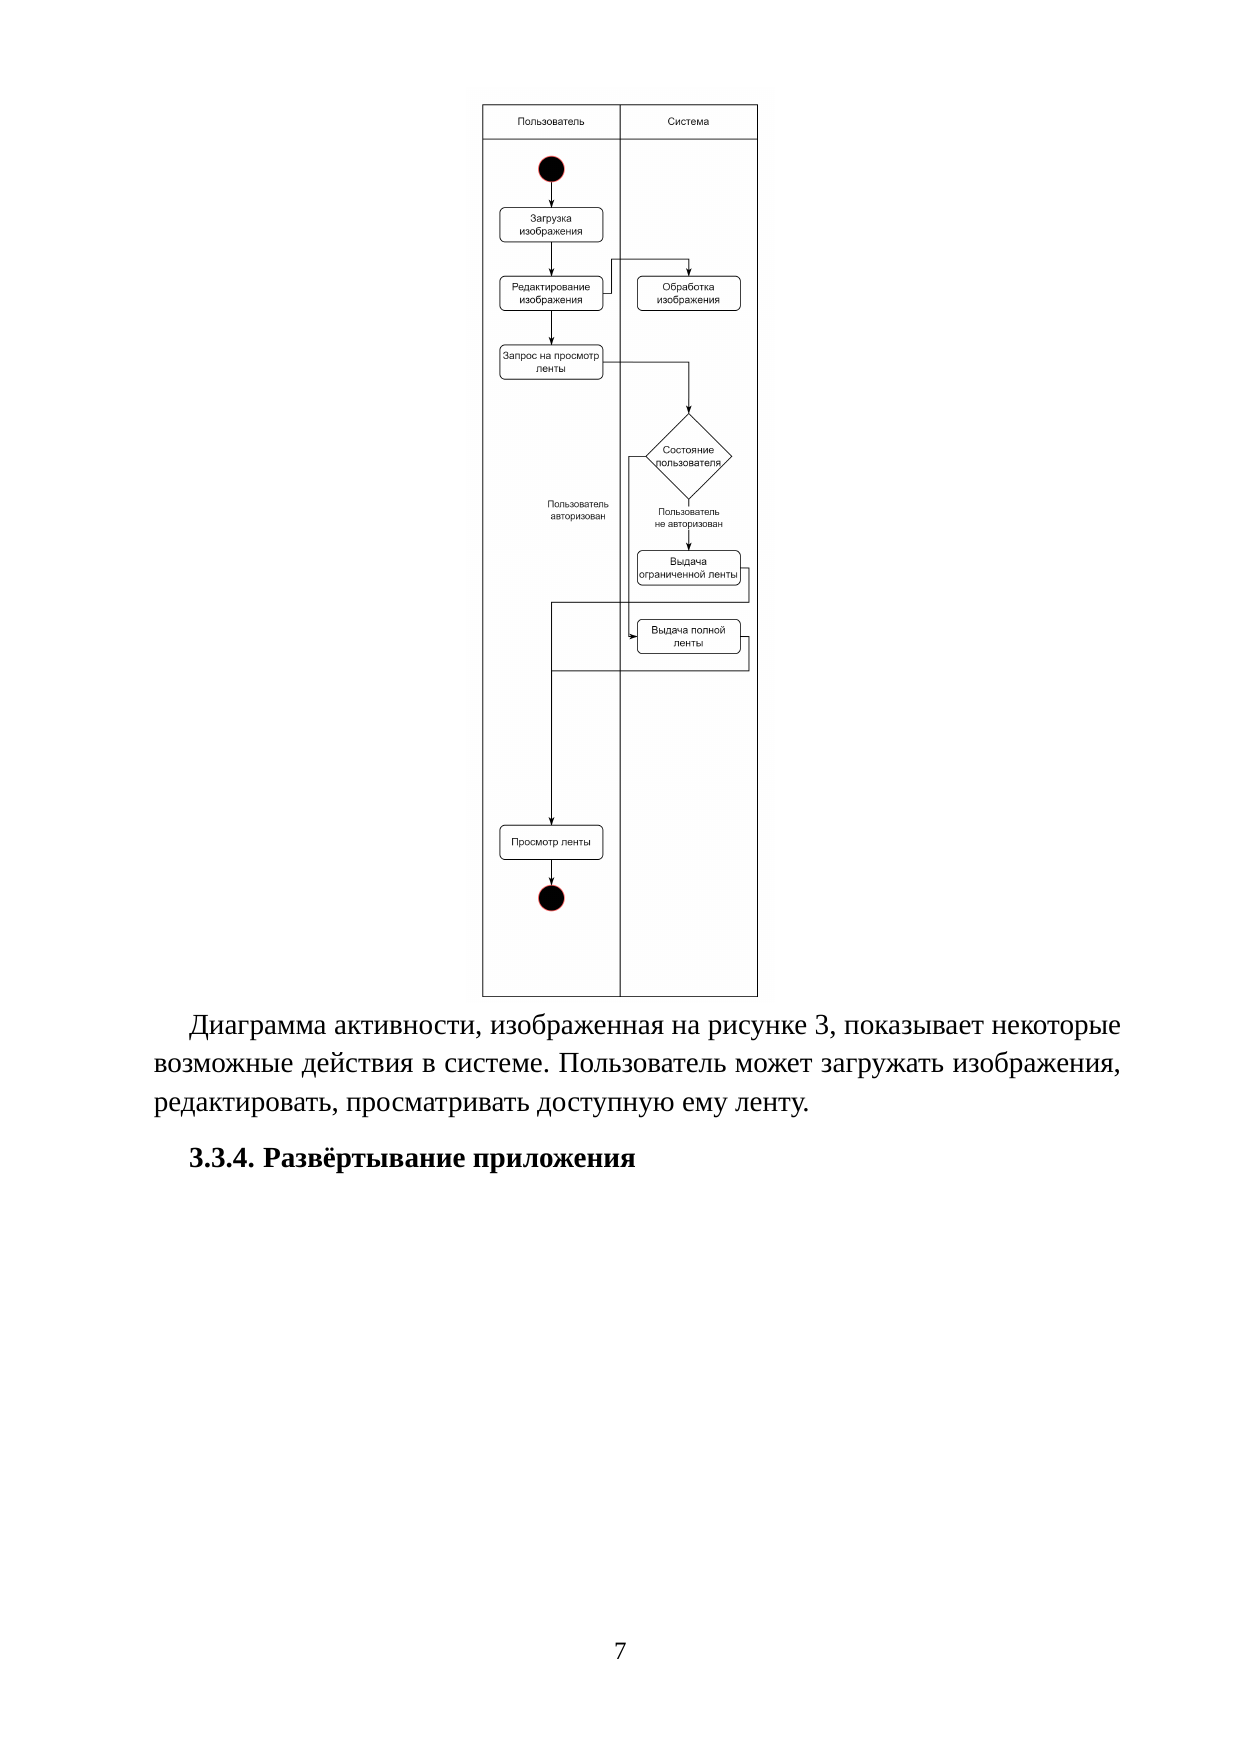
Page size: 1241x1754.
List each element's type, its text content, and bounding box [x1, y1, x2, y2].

text Диаграмма активности, изображенная на рисунке 3, показывает некоторые возможные действия в системе. Пользователь может загружать изображения, редактировать, просматривать доступную ему ленту. [153, 75, 1122, 1118]
subtitle Развёртывание приложения [189, 1140, 1122, 1174]
